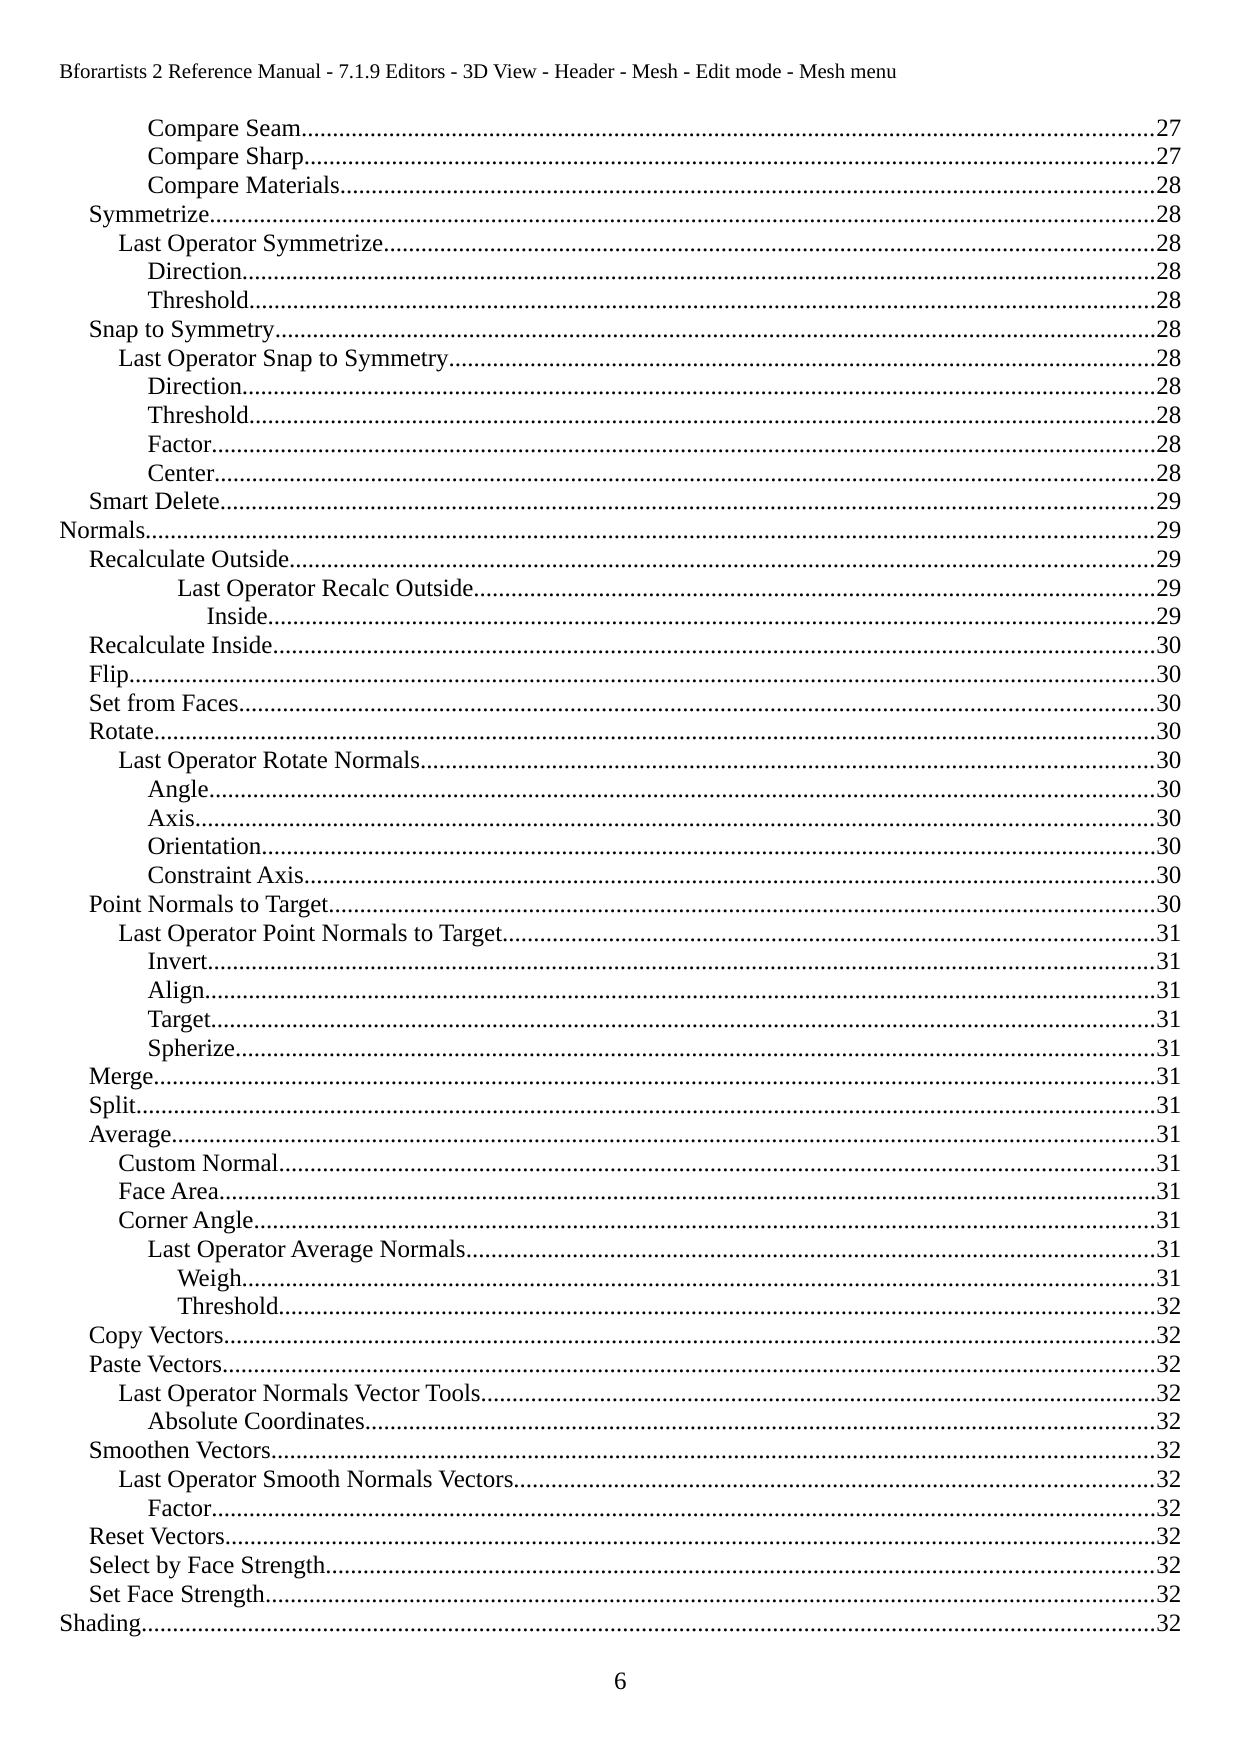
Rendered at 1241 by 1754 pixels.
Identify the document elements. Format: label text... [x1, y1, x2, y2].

text Paste Vectors 32 [88, 1349, 1181, 1378]
text Split 31 [88, 1090, 1181, 1119]
text Corner Angle 31 [118, 1205, 1181, 1234]
text Merge 31 [88, 1061, 1181, 1090]
text Last Operator Recalc Outside 29 [177, 573, 1181, 601]
text Threshold 28 [147, 400, 1181, 429]
text Shading 32 [59, 1608, 1181, 1636]
text Last Operator Smooth Normals Vectors 32 [118, 1464, 1181, 1493]
text Angle 30 [147, 774, 1181, 803]
text Weigh 31 [177, 1263, 1181, 1291]
text Orientation 30 [147, 831, 1181, 860]
text Smoothen Vectors 32 [88, 1435, 1181, 1464]
text Reset Vectors 32 [88, 1521, 1181, 1550]
text Compare Sharp 27 [147, 141, 1181, 170]
text Absolute Coordinates 32 [147, 1406, 1181, 1435]
text Factor 32 [147, 1493, 1181, 1521]
text Axis 30 [147, 803, 1181, 831]
text Face Area 31 [118, 1176, 1181, 1205]
text Custom Normal 31 [118, 1148, 1181, 1176]
text Compare Materials 28 [147, 170, 1181, 199]
text Inside 29 [206, 601, 1181, 630]
text Last Operator Normals Vector Tools 32 [118, 1378, 1181, 1406]
text Copy Vectors 32 [88, 1320, 1181, 1349]
text Last Operator Average Normals 31 [147, 1234, 1181, 1263]
text Point Normals to Target 30 [88, 889, 1181, 918]
text Last Operator Point Normals to Target 31 [118, 918, 1181, 946]
text Invert 31 [147, 946, 1181, 975]
text Target 31 [147, 1004, 1181, 1033]
text Constraint Axis 30 [147, 860, 1181, 889]
text Average 31 [88, 1119, 1181, 1148]
text Select by Face Strength 32 [88, 1550, 1181, 1579]
text Set Face Strength 32 [88, 1579, 1181, 1608]
text Threshold 28 [147, 285, 1181, 314]
text Spherize 31 [147, 1033, 1181, 1061]
text Flip 30 [88, 659, 1181, 688]
text Smart Delete 29 [88, 486, 1181, 515]
text Direction 28 [147, 256, 1181, 285]
text Last Operator Symmetrize 28 [118, 228, 1181, 256]
text Last Operator Rotate Normals 30 [118, 745, 1181, 774]
text Snap to Symmetry 28 [88, 314, 1181, 343]
text Threshold 32 [177, 1291, 1181, 1320]
text Factor 28 [147, 429, 1181, 458]
text Align 31 [147, 975, 1181, 1004]
text Center 28 [147, 458, 1181, 486]
text Last Operator Snap to Symmetry 28 [118, 343, 1181, 371]
text Compare Seam 27 [147, 113, 1181, 141]
text Set from Faces 30 [88, 688, 1181, 716]
text Recalculate Inside 30 [88, 630, 1181, 659]
text Recalculate Outside 29 [88, 544, 1181, 573]
text Direction 28 [147, 371, 1181, 400]
text Normals 29 [59, 515, 1181, 544]
text Symmetrize 28 [88, 199, 1181, 228]
text Rotate 30 [88, 716, 1181, 745]
